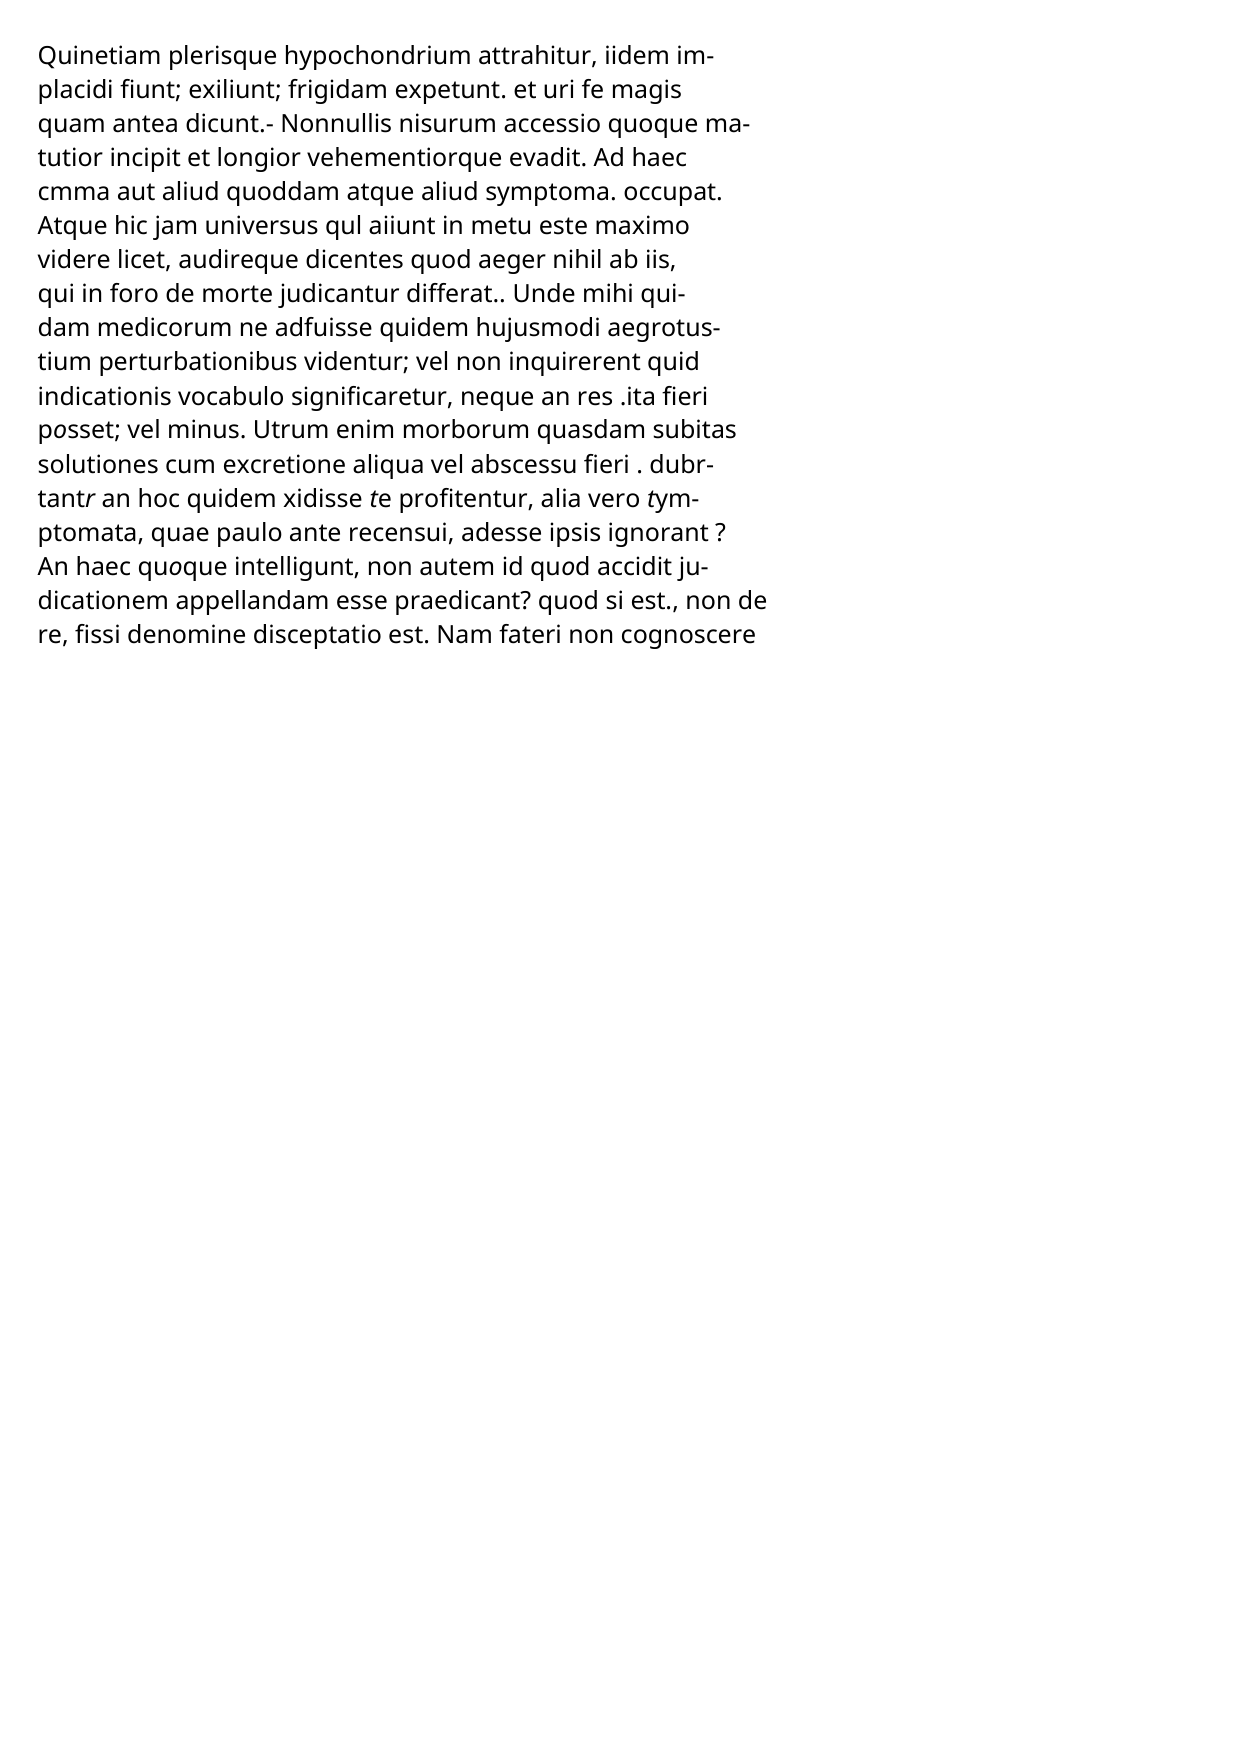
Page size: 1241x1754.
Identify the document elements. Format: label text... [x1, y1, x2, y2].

text Quinetiam plerisque hypochondrium attrahitur, iidem im- placidi fiunt; exiliunt; frigidam expetunt. et uri fe magis quam antea dicunt.- Nonnullis nisurum accessio quoque ma- tutior incipit et longior vehementiorque evadit. Ad haec cmma aut aliud quoddam atque aliud symptoma. occupat. Atque hic jam universus qul aiiunt in metu este maximo videre licet, audireque dicentes quod aeger nihil ab iis, qui in foro de morte judicantur differat.. Unde mihi qui- dam medicorum ne adfuisse quidem hujusmodi aegrotus- tium perturbationibus videntur; vel non inquirerent quid indicationis vocabulo significaretur, neque an res .ita fieri posset; vel minus. Utrum enim morborum quasdam subitas solutiones cum excretione aliqua vel abscessu fieri . dubr- tantr an hoc quidem xidisse te profitentur, alia vero tym- ptomata, quae paulo ante recensui, adesse ipsis ignorant ? An haec quoque intelligunt, non autem id quod accidit ju- dicationem appellandam esse praedicant? quod si est., non de re, fissi denomine disceptatio est. Nam fateri non cognoscere [37, 37, 1203, 651]
